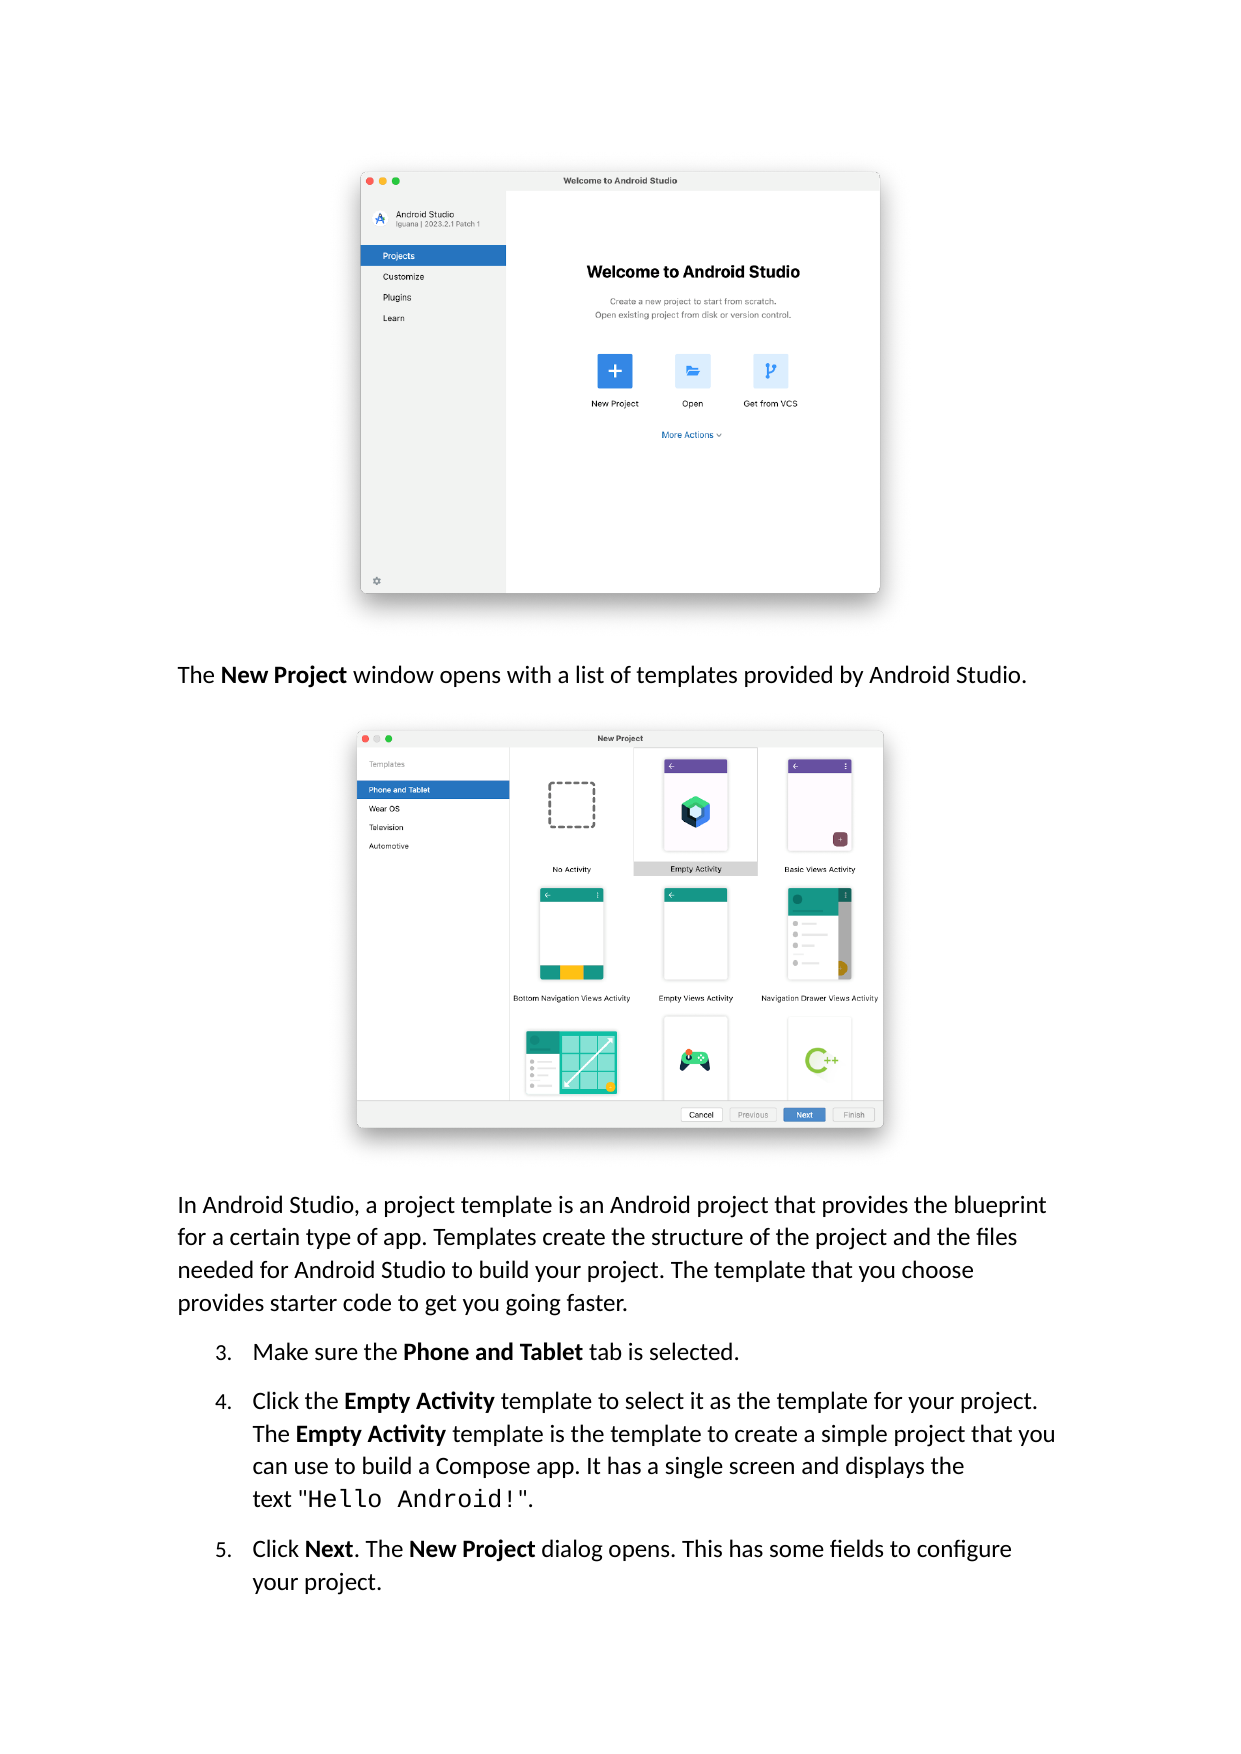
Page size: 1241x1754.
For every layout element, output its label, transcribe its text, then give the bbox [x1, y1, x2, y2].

text The New Project window opens with a list of templates provided by Android Studio. [177, 659, 1063, 690]
list Click Next. The New Project dialog opens. This has some fields to configure your project. [215, 1534, 1063, 1597]
text In Android Studio, a project template is an Android project that provides the blueprint for a certain type of app. Templates create the structure of the project and the files needed for Android Studio to build your project. The template that you choose provides starter code to get you going faster. [177, 1189, 1063, 1317]
list Click the Empty Activity template to select it as the template for your project. The Empty Activity template is the template to create a simple project that you can use to build a Compose app. It has a single screen and displays the text "Hello Android!". [215, 1385, 1063, 1515]
list Make sure the Phone and Tablet tab is selected. [215, 1336, 1063, 1366]
